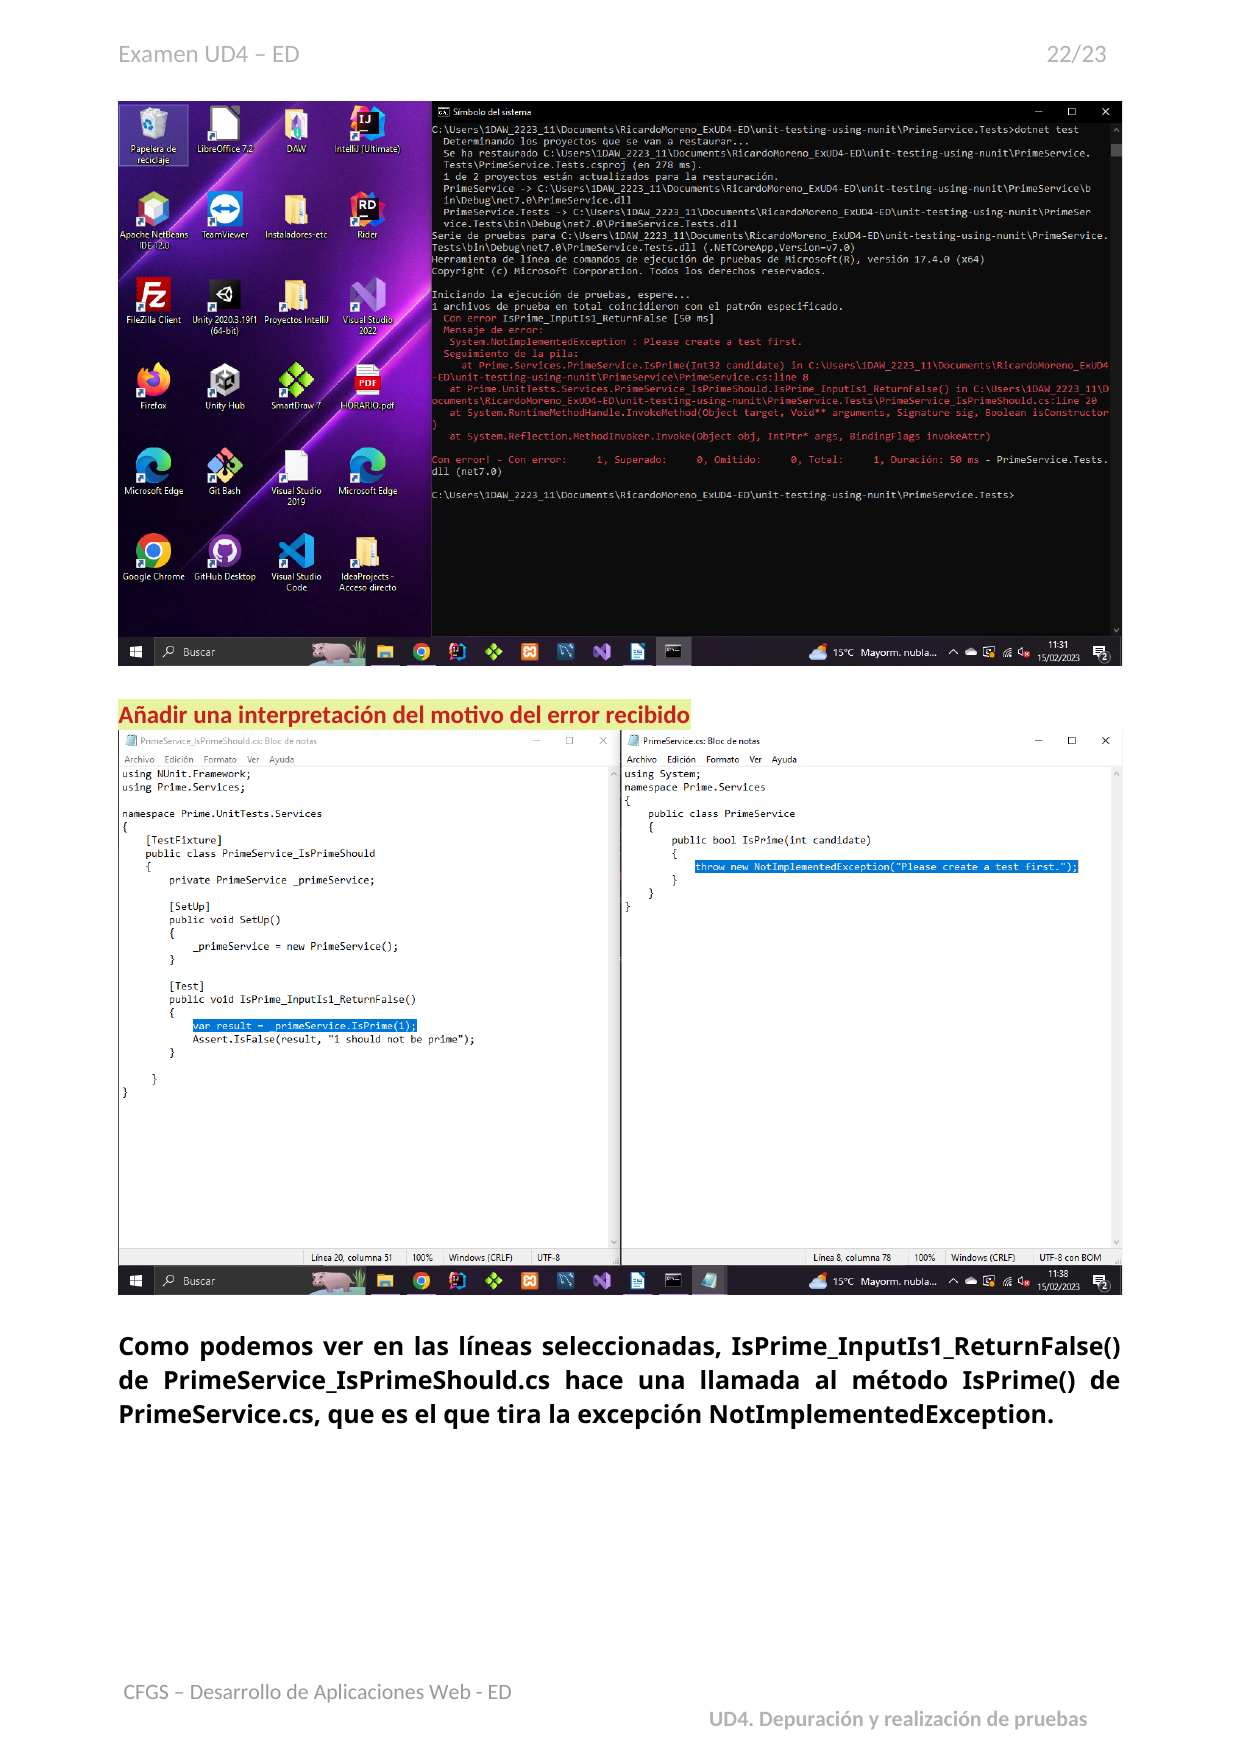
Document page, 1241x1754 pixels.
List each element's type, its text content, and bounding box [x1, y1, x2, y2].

text Como podemos ver en las líneas seleccionadas, IsPrime_InputIs1_ReturnFalse() de PrimeService_IsPrimeShould.cs hace una llamada al método IsPrime() de PrimeService.cs, que es el que tira la excepción NotImplementedException. [118, 1328, 1122, 1431]
picture [118, 730, 1123, 1295]
text Añadir una interpretación del motivo del error recibido [118, 699, 1122, 730]
picture [118, 101, 1123, 666]
